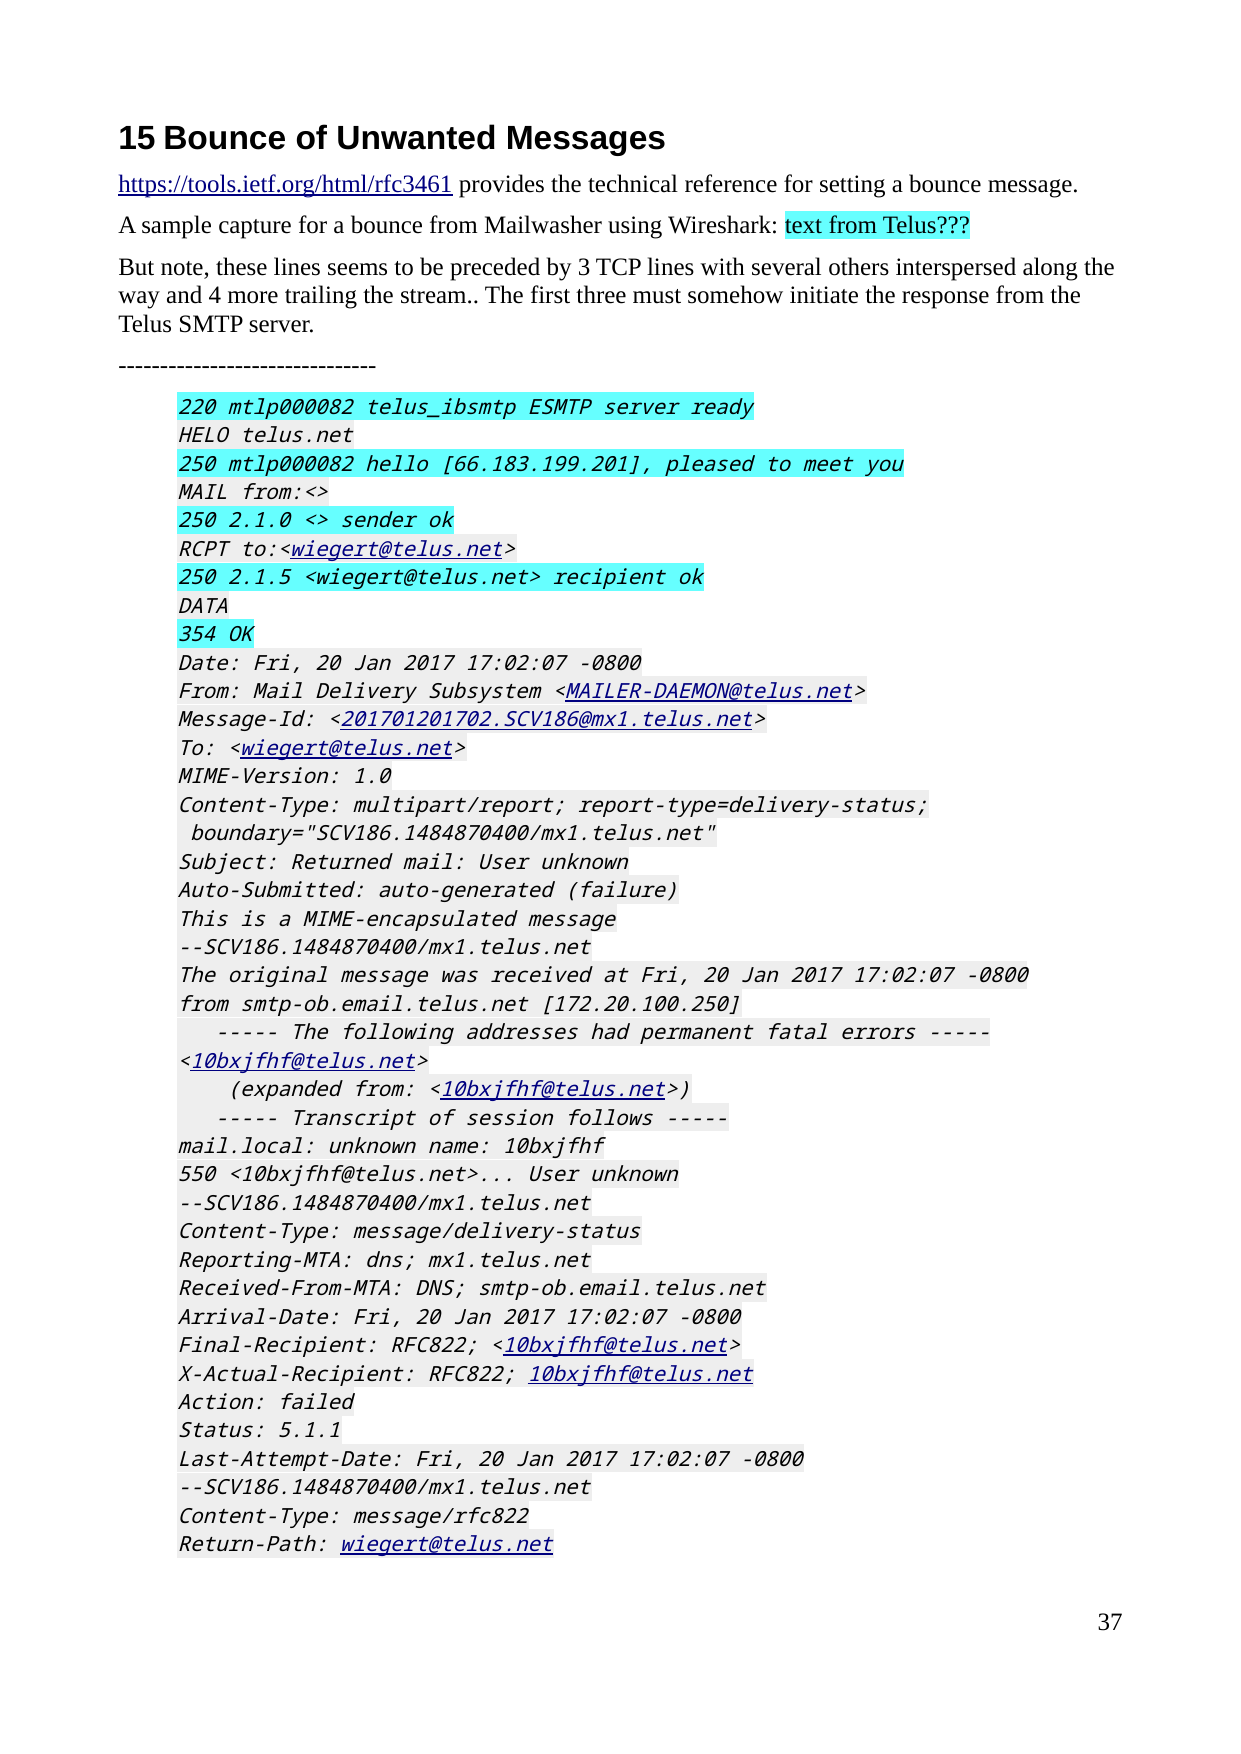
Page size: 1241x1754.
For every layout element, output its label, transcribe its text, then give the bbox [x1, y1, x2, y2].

text 220 mtlp000082 telus_ibsmtp ESMTP server ready HELO telus.net 250 mtlp000082 hello [66.183.199.201], pleased to meet you MAIL from:<> 250 2.1.0 <> sender ok RCPT to:<wiegert@telus.net> 250 2.1.5 <wiegert@telus.net> recipient ok DATA 354 OK Date: Fri, 20 Jan 2017 17:02:07 -0800 From: Mail Delivery Subsystem <MAILER-DAEMON@telus.net> Message-Id: <201701201702.SCV186@mx1.telus.net> To: <wiegert@telus.net> MIME-Version: 1.0 Content-Type: multipart/report; report-type=delivery-status; boundary="SCV186.1484870400/mx1.telus.net" Subject: Returned mail: User unknown Auto-Submitted: auto-generated (failure) This is a MIME-encapsulated message --SCV186.1484870400/mx1.telus.net The original message was received at Fri, 20 Jan 2017 17:02:07 -0800 from smtp-ob.email.telus.net [172.20.100.250] ----- The following addresses had permanent fatal errors ----- <10bxjfhf@telus.net> (expanded from: <10bxjfhf@telus.net>) ----- Transcript of session follows ----- mail.local: unknown name: 10bxjfhf 550 <10bxjfhf@telus.net>... User unknown --SCV186.1484870400/mx1.telus.net Content-Type: message/delivery-status Reporting-MTA: dns; mx1.telus.net Received-From-MTA: DNS; smtp-ob.email.telus.net Arrival-Date: Fri, 20 Jan 2017 17:02:07 -0800 Final-Recipient: RFC822; <10bxjfhf@telus.net> X-Actual-Recipient: RFC822; 10bxjfhf@telus.net Action: failed Status: 5.1.1 Last-Attempt-Date: Fri, 20 Jan 2017 17:02:07 -0800 --SCV186.1484870400/mx1.telus.net Content-Type: message/rfc822 Return-Path: wiegert@telus.net [177, 392, 1063, 1558]
text But note, these lines seems to be preceded by 3 TCP lines with several others interspersed along the way and 4 more trailing the stream.. The first three must somehow initiate the response from the Telus SMTP server. [118, 252, 1122, 338]
subtitle Bounce of Unwanted Messages [118, 118, 1122, 157]
text https://tools.ietf.org/html/rfc3461 provides the technical reference for setting a bounce message. [118, 169, 1122, 198]
text ------------------------------- [118, 351, 1122, 379]
text A sample capture for a bounce from Mailwasher using Wireshark: text from Telus??? [118, 211, 1122, 239]
